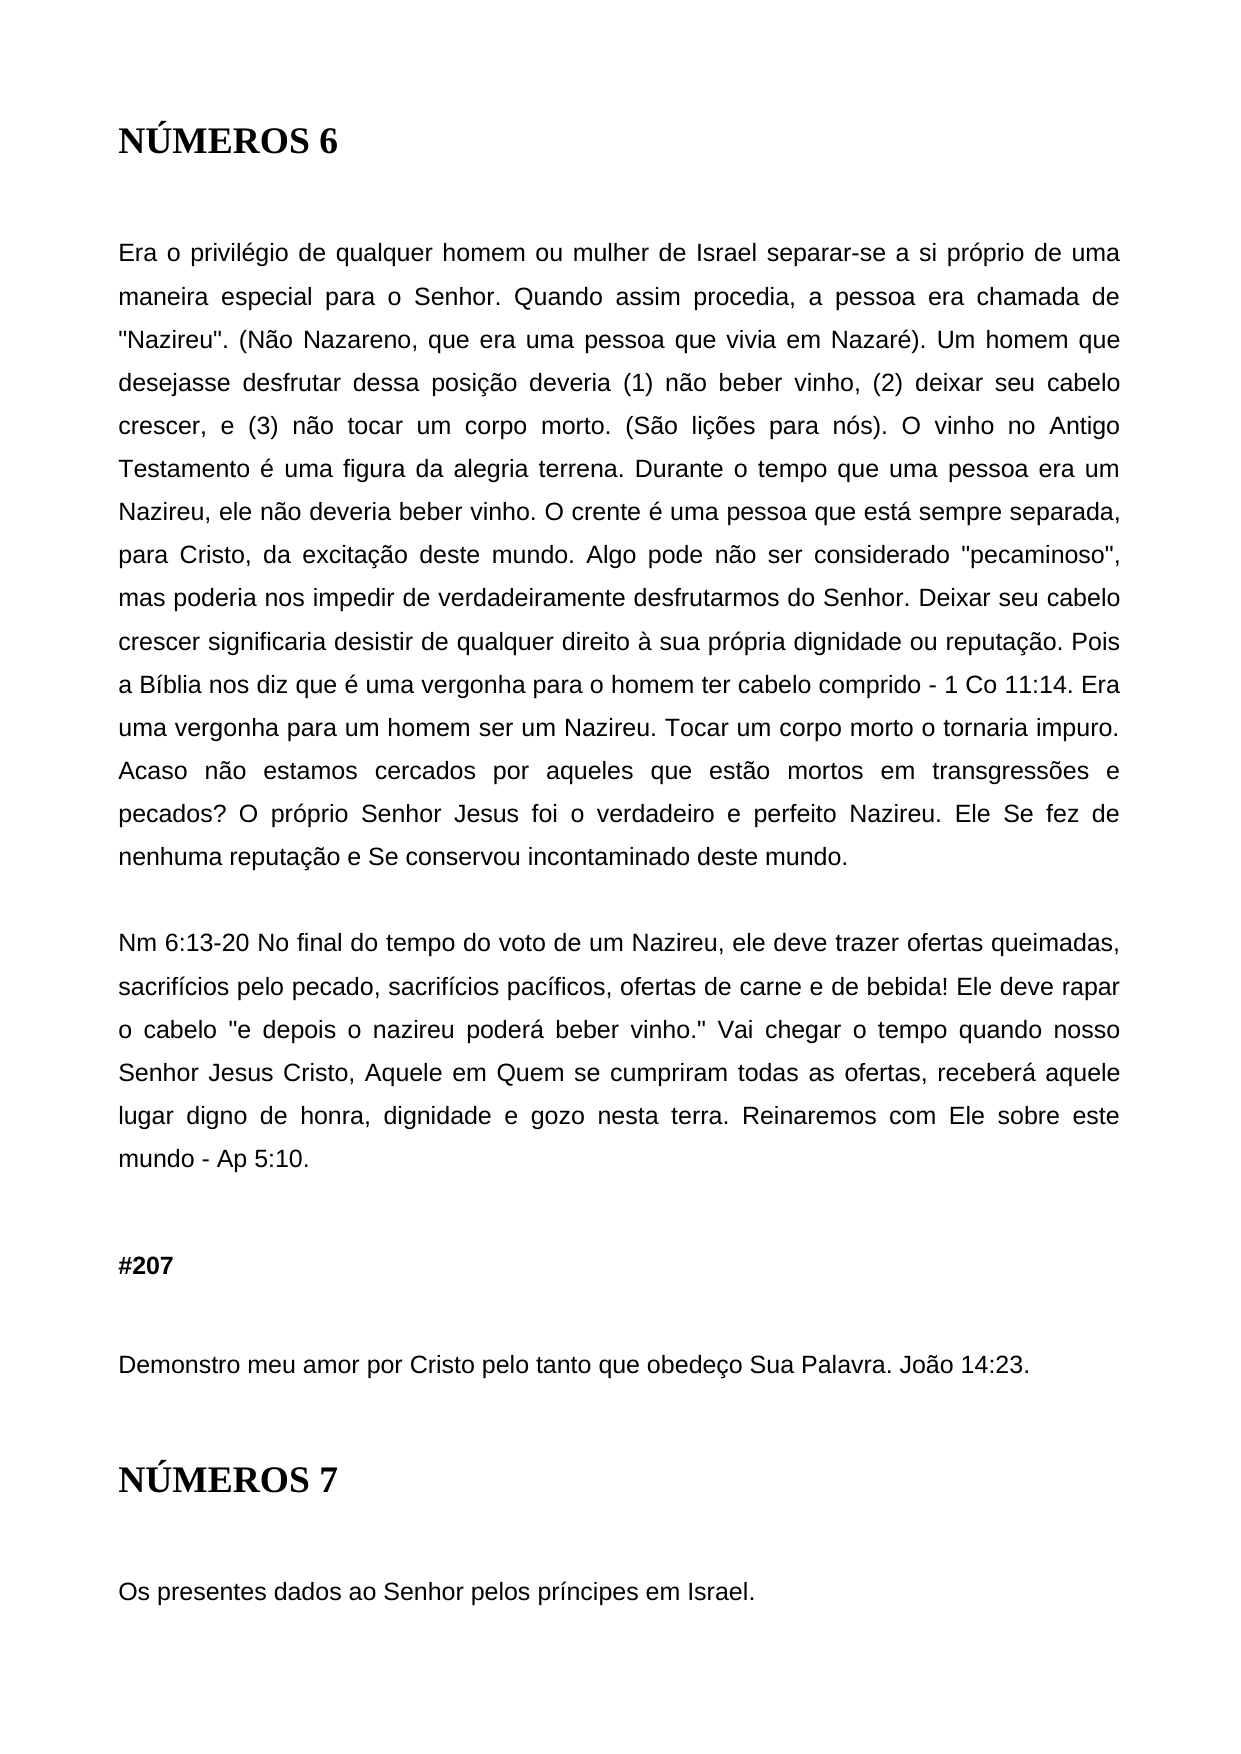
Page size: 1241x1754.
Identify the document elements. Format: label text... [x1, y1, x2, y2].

text Era o privilégio de qualquer homem ou mulher de Israel separar-se a si próprio de uma maneira especial para o Senhor. Quando assim procedia, a pessoa era chamada de "Nazireu". (Não Nazareno, que era uma pessoa que vivia em Nazaré). Um homem que desejasse desfrutar dessa posição deveria (1) não beber vinho, (2) deixar seu cabelo crescer, e (3) não tocar um corpo morto. (São lições para nós). O vinho no Antigo Testamento é uma figura da alegria terrena. Durante o tempo que uma pessoa era um Nazireu, ele não deveria beber vinho. O crente é uma pessoa que está sempre separada, para Cristo, da excitação deste mundo. Algo pode não ser considerado "pecaminoso", mas poderia nos impedir de verdadeiramente desfrutarmos do Senhor. Deixar seu cabelo crescer significaria desistir de qualquer direito à sua própria dignidade ou reputação. Pois a Bíblia nos diz que é uma vergonha para o homem ter cabelo comprido - 1 Co 11:14. Era uma vergonha para um homem ser um Nazireu. Tocar um corpo morto o tornaria impuro. Acaso não estamos cercados por aqueles que estão mortos em transgressões e pecados? O próprio Senhor Jesus foi o verdadeiro e perfeito Nazireu. Ele Se fez de nenhuma reputação e Se conservou incontaminado deste mundo. [118, 238, 1122, 871]
subtitle #207 [118, 1251, 1122, 1280]
subtitle NÚMEROS 7 [118, 1457, 1122, 1500]
text Nm 6:13-20 No final do tempo do voto de um Nazireu, ele deve trazer ofertas queimadas, sacrifícios pelo pecado, sacrifícios pacíficos, ofertas de carne e de bebida! Ele deve rapar o cabelo "e depois o nazireu poderá beber vinho." Vai chegar o tempo quando nosso Senhor Jesus Cristo, Aquele em Quem se cumpriram todas as ofertas, receberá aquele lugar digno de honra, dignidade e gozo nesta terra. Reinaremos com Ele sobre este mundo - Ap 5:10. [118, 928, 1122, 1173]
subtitle NÚMEROS 6 [118, 118, 1122, 161]
text Demonstro meu amor por Cristo pelo tanto que obedeço Sua Palavra. João 14:23. [118, 1350, 1122, 1379]
text Os presentes dados ao Senhor pelos príncipes em Israel. [118, 1577, 1122, 1606]
